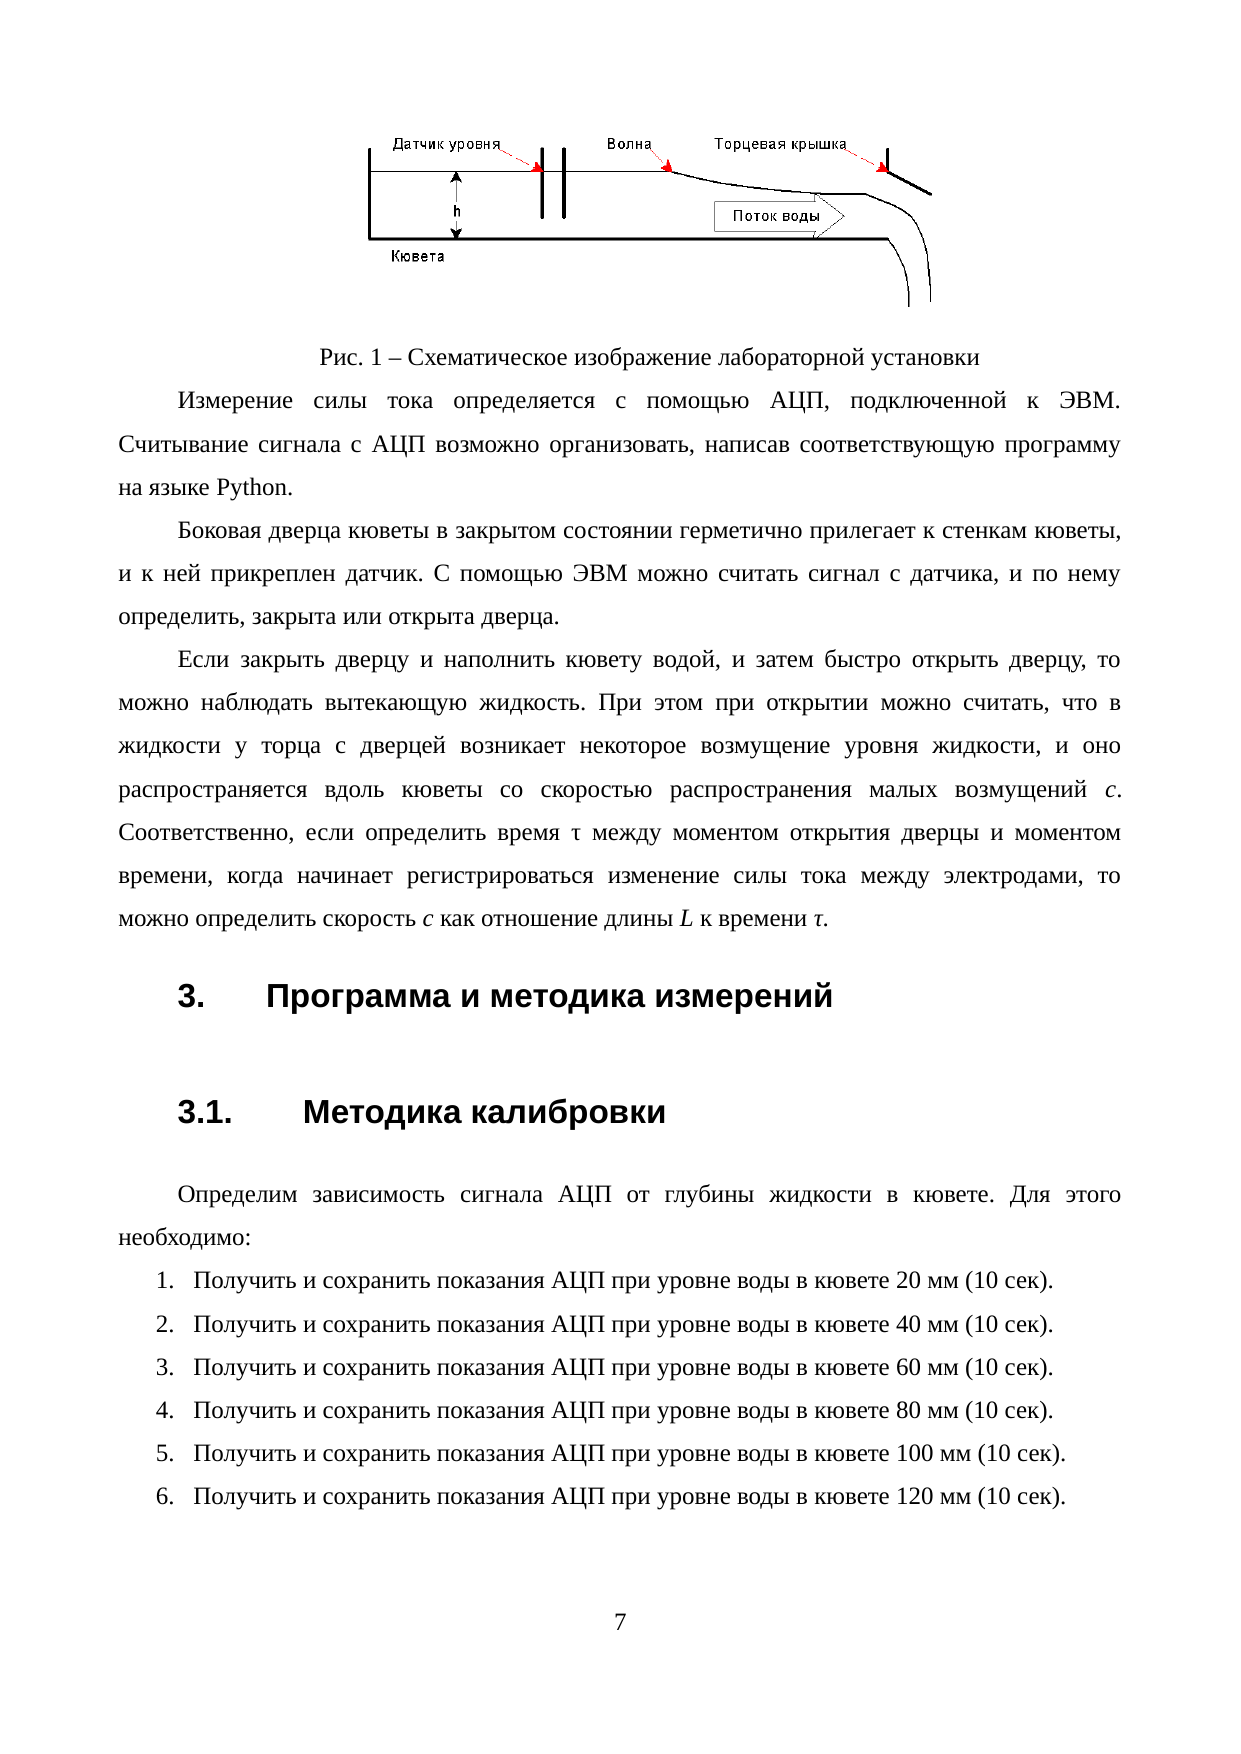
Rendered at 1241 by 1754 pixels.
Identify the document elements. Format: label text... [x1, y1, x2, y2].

text Измерение силы тока определяется с помощью АЦП, подключенной к ЭВМ. Считывание сигнала с АЦП возможно организовать, написав соответствующую программу на языке Python. [118, 386, 1122, 501]
list Получить и сохранить показания АЦП при уровне воды в кювете 80 мм (10 сек). [156, 1395, 1122, 1424]
subtitle Программа и методика измерений [118, 976, 1122, 1014]
subtitle Методика калибровки [118, 1092, 1122, 1131]
list Получить и сохранить показания АЦП при уровне воды в кювете 20 мм (10 сек). [156, 1266, 1122, 1294]
text Рис. 1 – Схематическое изображение лабораторной установки [118, 342, 1122, 371]
text Боковая дверца кюветы в закрытом состоянии герметично прилегает к стенкам кюветы, и к ней прикреплен датчик. С помощью ЭВМ можно считать сигнал с датчика, и по нему определить, закрыта или открыта дверца. [118, 515, 1122, 630]
text Если закрыть дверцу и наполнить кювету водой, и затем быстро открыть дверцу, то можно наблюдать вытекающую жидкость. При этом при открытии можно считать, что в жидкости у торца с дверцей возникает некоторое возмущение уровня жидкости, и оно распространяется вдоль кюветы со скоростью распространения малых возмущений c. Соответственно, если определить время τ между моментом открытия дверцы и моментом времени, когда начинает регистрироваться изменение силы тока между электродами, то можно определить скорость c как отношение длины L к времени τ. [118, 644, 1122, 932]
picture [351, 118, 948, 328]
list Получить и сохранить показания АЦП при уровне воды в кювете 40 мм (10 сек). [156, 1309, 1122, 1337]
list Получить и сохранить показания АЦП при уровне воды в кювете 100 мм (10 сек). [156, 1438, 1122, 1467]
list Получить и сохранить показания АЦП при уровне воды в кювете 60 мм (10 сек). [156, 1352, 1122, 1381]
text Определим зависимость сигнала АЦП от глубины жидкости в кювете. Для этого необходимо: [118, 1179, 1122, 1251]
list Получить и сохранить показания АЦП при уровне воды в кювете 120 мм (10 сек). [156, 1481, 1122, 1510]
